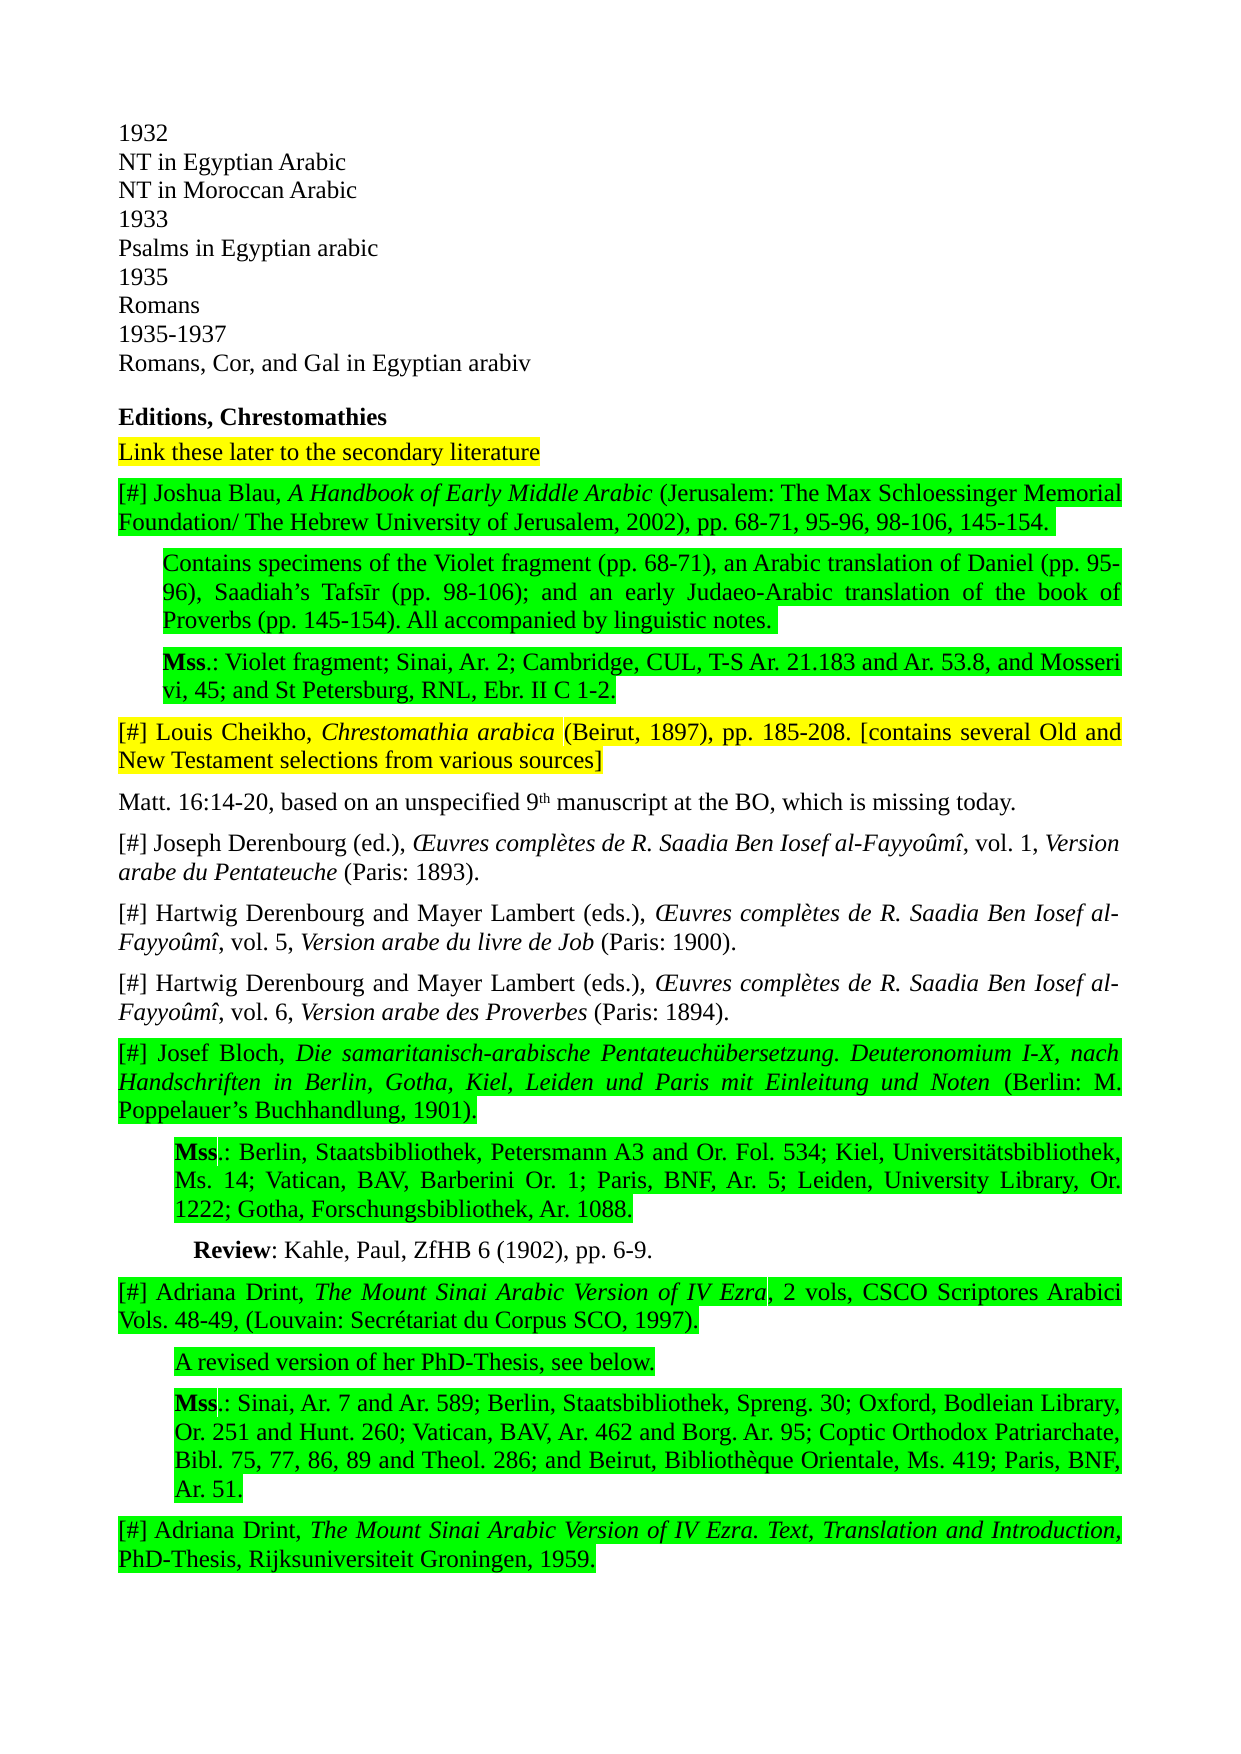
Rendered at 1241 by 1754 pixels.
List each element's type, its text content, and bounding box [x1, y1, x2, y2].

text Mss.: Berlin, Staatsbibliothek, Petersmann A3 and Or. Fol. 534; Kiel, Universitätsbibliothek, Ms. 14; Vatican, BAV, Barberini Or. 1; Paris, BNF, Ar. 5; Leiden, University Library, Or. 1222; Gotha, Forschungsbibliothek, Ar. 1088. [174, 1137, 1122, 1223]
text Psalms in Egyptian arabic [118, 233, 1122, 262]
text A revised version of her PhD-Thesis, see below. [174, 1347, 1122, 1376]
text [#] Joshua Blau, A Handbook of Early Middle Arabic (Jerusalem: The Max Schloessinger Memorial Foundation/ The Hebrew University of Jerusalem, 2002), pp. 68-71, 95-96, 98-106, 145-154. [118, 478, 1122, 536]
text [#] Hartwig Derenbourg and Mayer Lambert (eds.), Œuvres complètes de R. Saadia Ben Iosef al-Fayyoûmî, vol. 5, Version arabe du livre de Job (Paris: 1900). [118, 898, 1122, 956]
text [#] Adriana Drint, The Mount Sinai Arabic Version of IV Ezra, 2 vols, CSCO Scriptores Arabici Vols. 48-49, (Louvain: Secrétariat du Corpus SCO, 1997). [118, 1277, 1122, 1334]
text 1933 [118, 204, 1122, 233]
text Contains specimens of the Violet fragment (pp. 68-71), an Arabic translation of Daniel (pp. 95-96), Saadiah’s Tafsīr (pp. 98-106); and an early Judaeo-Arabic translation of the book of Proverbs (pp. 145-154). All accompanied by linguistic notes. [162, 548, 1122, 634]
text [#] Joseph Derenbourg (ed.), Œuvres complètes de R. Saadia Ben Iosef al-Fayyoûmî, vol. 1, Version arabe du Pentateuche (Paris: 1893). [118, 828, 1122, 886]
text [#] Josef Bloch, Die samaritanisch-arabische Pentateuchübersetzung. Deuteronomium I-X, nach Handschriften in Berlin, Gotha, Kiel, Leiden und Paris mit Einleitung und Noten (Berlin: M. Poppelauer’s Buchhandlung, 1901). [118, 1038, 1122, 1124]
text NT in Egyptian Arabic [118, 147, 1122, 176]
text NT in Moroccan Arabic [118, 176, 1122, 204]
text [#] Hartwig Derenbourg and Mayer Lambert (eds.), Œuvres complètes de R. Saadia Ben Iosef al-Fayyoûmî, vol. 6, Version arabe des Proverbes (Paris: 1894). [118, 968, 1122, 1026]
subtitle Editions, Chrestomathies [118, 402, 1122, 431]
text 1932 [118, 118, 1122, 147]
text 1935-1937 [118, 319, 1122, 348]
text Mss.: Violet fragment; Sinai, Ar. 2; Cambridge, CUL, T-S Ar. 21.183 and Ar. 53.8, and Mosseri vi, 45; and St Petersburg, RNL, Ebr. II C 1-2. [162, 647, 1122, 704]
text 1935 [118, 262, 1122, 291]
text Link these later to the secondary literature [118, 437, 1122, 466]
text [#] Louis Cheikho, Chrestomathia arabica (Beirut, 1897), pp. 185-208. [contains several Old and New Testament selections from various sources] [118, 717, 1122, 774]
text Matt. 16:14-20, based on an unspecified 9th manuscript at the BO, which is missing today. [118, 787, 1122, 816]
text Romans, Cor, and Gal in Egyptian arabiv [118, 348, 1122, 377]
text Review: Kahle, Paul, ZfHB 6 (1902), pp. 6-9. [174, 1236, 1122, 1264]
text Romans [118, 291, 1122, 319]
text Mss.: Sinai, Ar. 7 and Ar. 589; Berlin, Staatsbibliothek, Spreng. 30; Oxford, Bodleian Library, Or. 251 and Hunt. 260; Vatican, BAV, Ar. 462 and Borg. Ar. 95; Coptic Orthodox Patriarchate, Bibl. 75, 77, 86, 89 and Theol. 286; and Beirut, Bibliothèque Orientale, Ms. 419; Paris, BNF, Ar. 51. [174, 1388, 1122, 1503]
text [#] Adriana Drint, The Mount Sinai Arabic Version of IV Ezra. Text, Translation and Introduction, PhD-Thesis, Rijksuniversiteit Groningen, 1959. [118, 1516, 1122, 1573]
